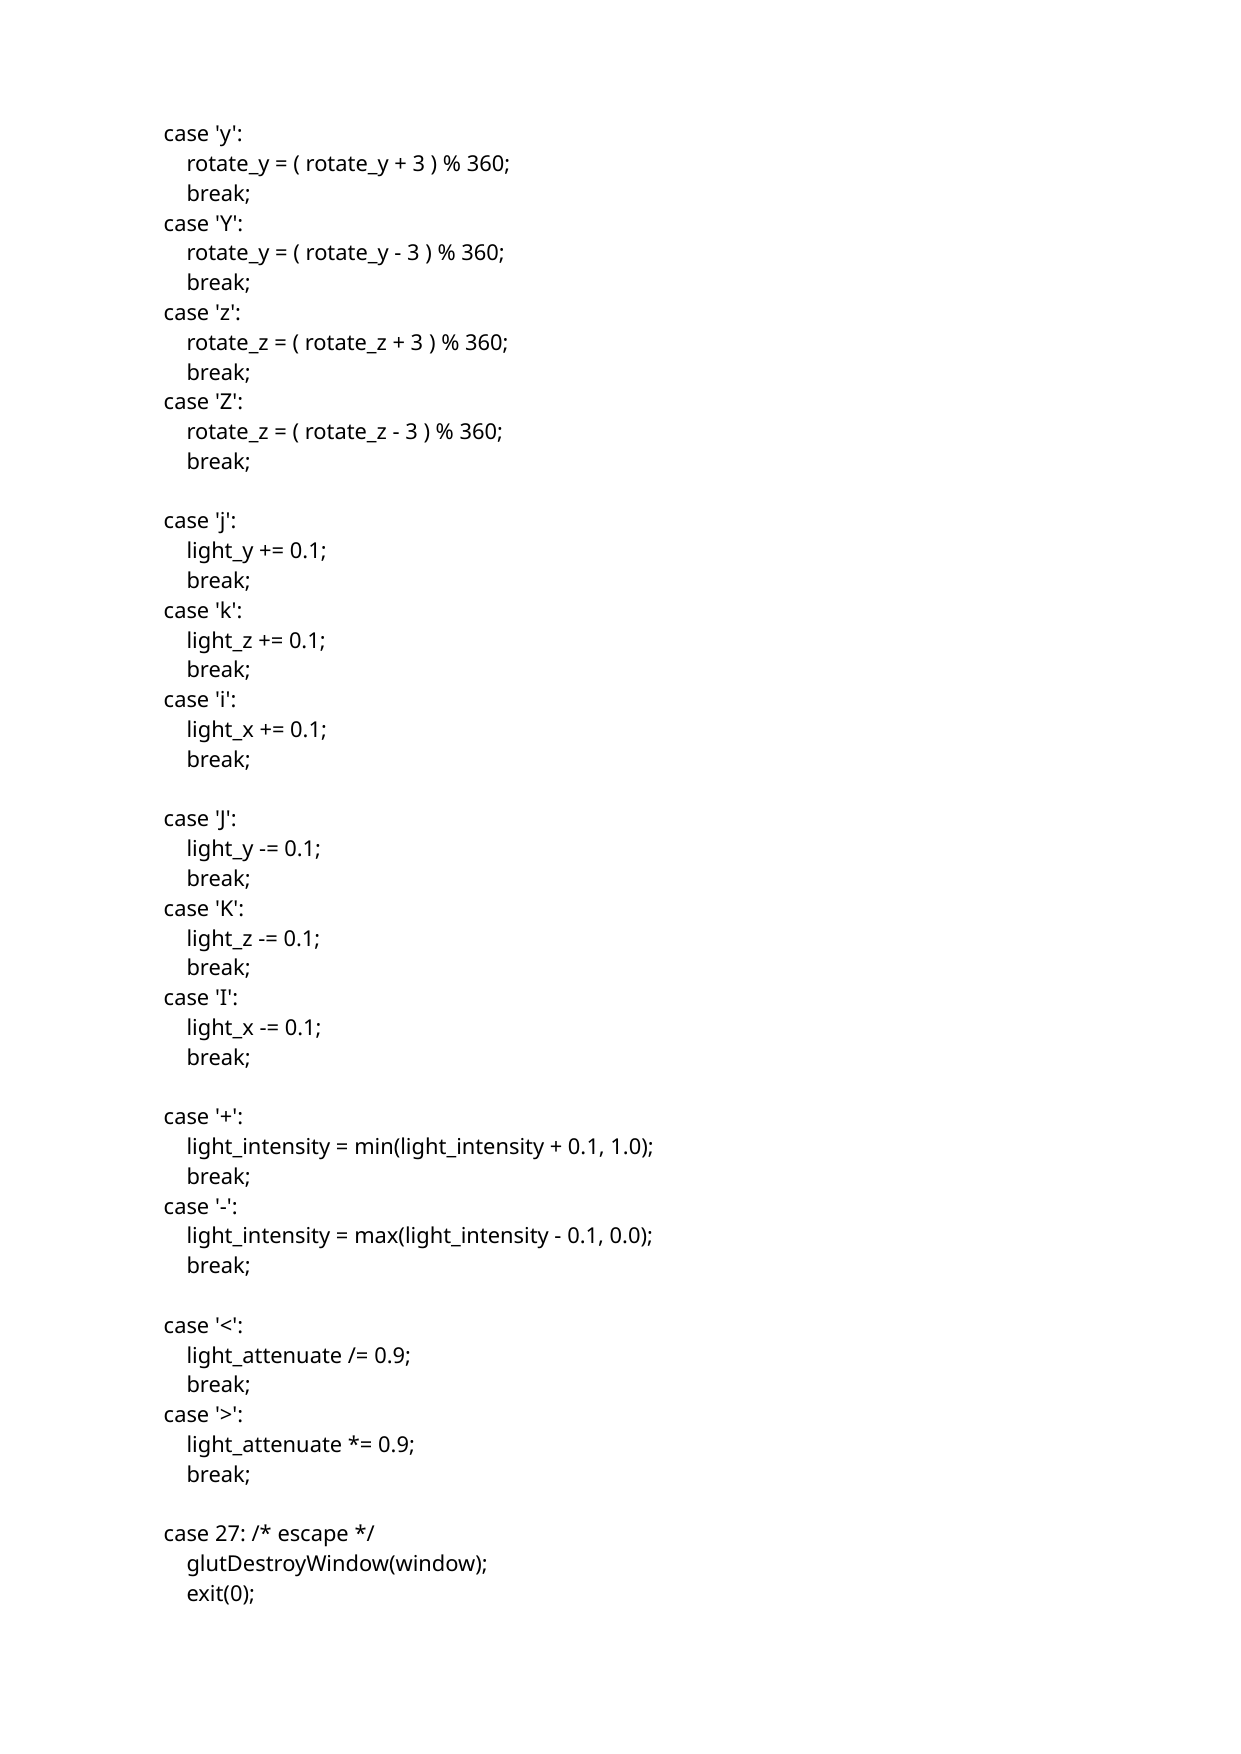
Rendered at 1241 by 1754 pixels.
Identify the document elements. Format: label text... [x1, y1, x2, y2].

text exit(0); [118, 1578, 1122, 1608]
text light_y += 0.1; [118, 535, 1122, 565]
text break; [118, 863, 1122, 893]
text case 'I': [118, 982, 1122, 1012]
text case 27: /* escape */ [118, 1518, 1122, 1548]
text rotate_y = ( rotate_y - 3 ) % 360; [118, 237, 1122, 267]
text light_z += 0.1; [118, 624, 1122, 654]
text case 'Z': [118, 386, 1122, 416]
text break; [118, 654, 1122, 684]
text rotate_y = ( rotate_y + 3 ) % 360; [118, 148, 1122, 178]
text case 'k': [118, 595, 1122, 624]
text rotate_z = ( rotate_z + 3 ) % 360; [118, 327, 1122, 356]
text break; [118, 267, 1122, 297]
text case 'Y': [118, 207, 1122, 237]
text light_x -= 0.1; [118, 1012, 1122, 1042]
text glutDestroyWindow(window); [118, 1548, 1122, 1578]
text case 'j': [118, 505, 1122, 535]
text case 'y': [118, 118, 1122, 148]
text break; [118, 1250, 1122, 1280]
text case 'i': [118, 684, 1122, 714]
text break; [118, 952, 1122, 982]
text break; [118, 446, 1122, 476]
text light_intensity = max(light_intensity - 0.1, 0.0); [118, 1220, 1122, 1250]
text light_y -= 0.1; [118, 833, 1122, 863]
text light_attenuate /= 0.9; [118, 1339, 1122, 1369]
text light_x += 0.1; [118, 714, 1122, 744]
text break; [118, 1459, 1122, 1488]
text break; [118, 1369, 1122, 1399]
text break; [118, 1042, 1122, 1071]
text break; [118, 565, 1122, 595]
text break; [118, 178, 1122, 207]
text case '+': [118, 1101, 1122, 1131]
text light_intensity = min(light_intensity + 0.1, 1.0); [118, 1131, 1122, 1161]
text rotate_z = ( rotate_z - 3 ) % 360; [118, 416, 1122, 446]
text light_z -= 0.1; [118, 922, 1122, 952]
text case '-': [118, 1191, 1122, 1220]
text case '>': [118, 1399, 1122, 1429]
text case 'z': [118, 297, 1122, 327]
text case 'K': [118, 893, 1122, 922]
text break; [118, 356, 1122, 386]
text break; [118, 1161, 1122, 1191]
text case '<': [118, 1310, 1122, 1339]
text case 'J': [118, 803, 1122, 833]
text light_attenuate *= 0.9; [118, 1429, 1122, 1459]
text break; [118, 744, 1122, 773]
